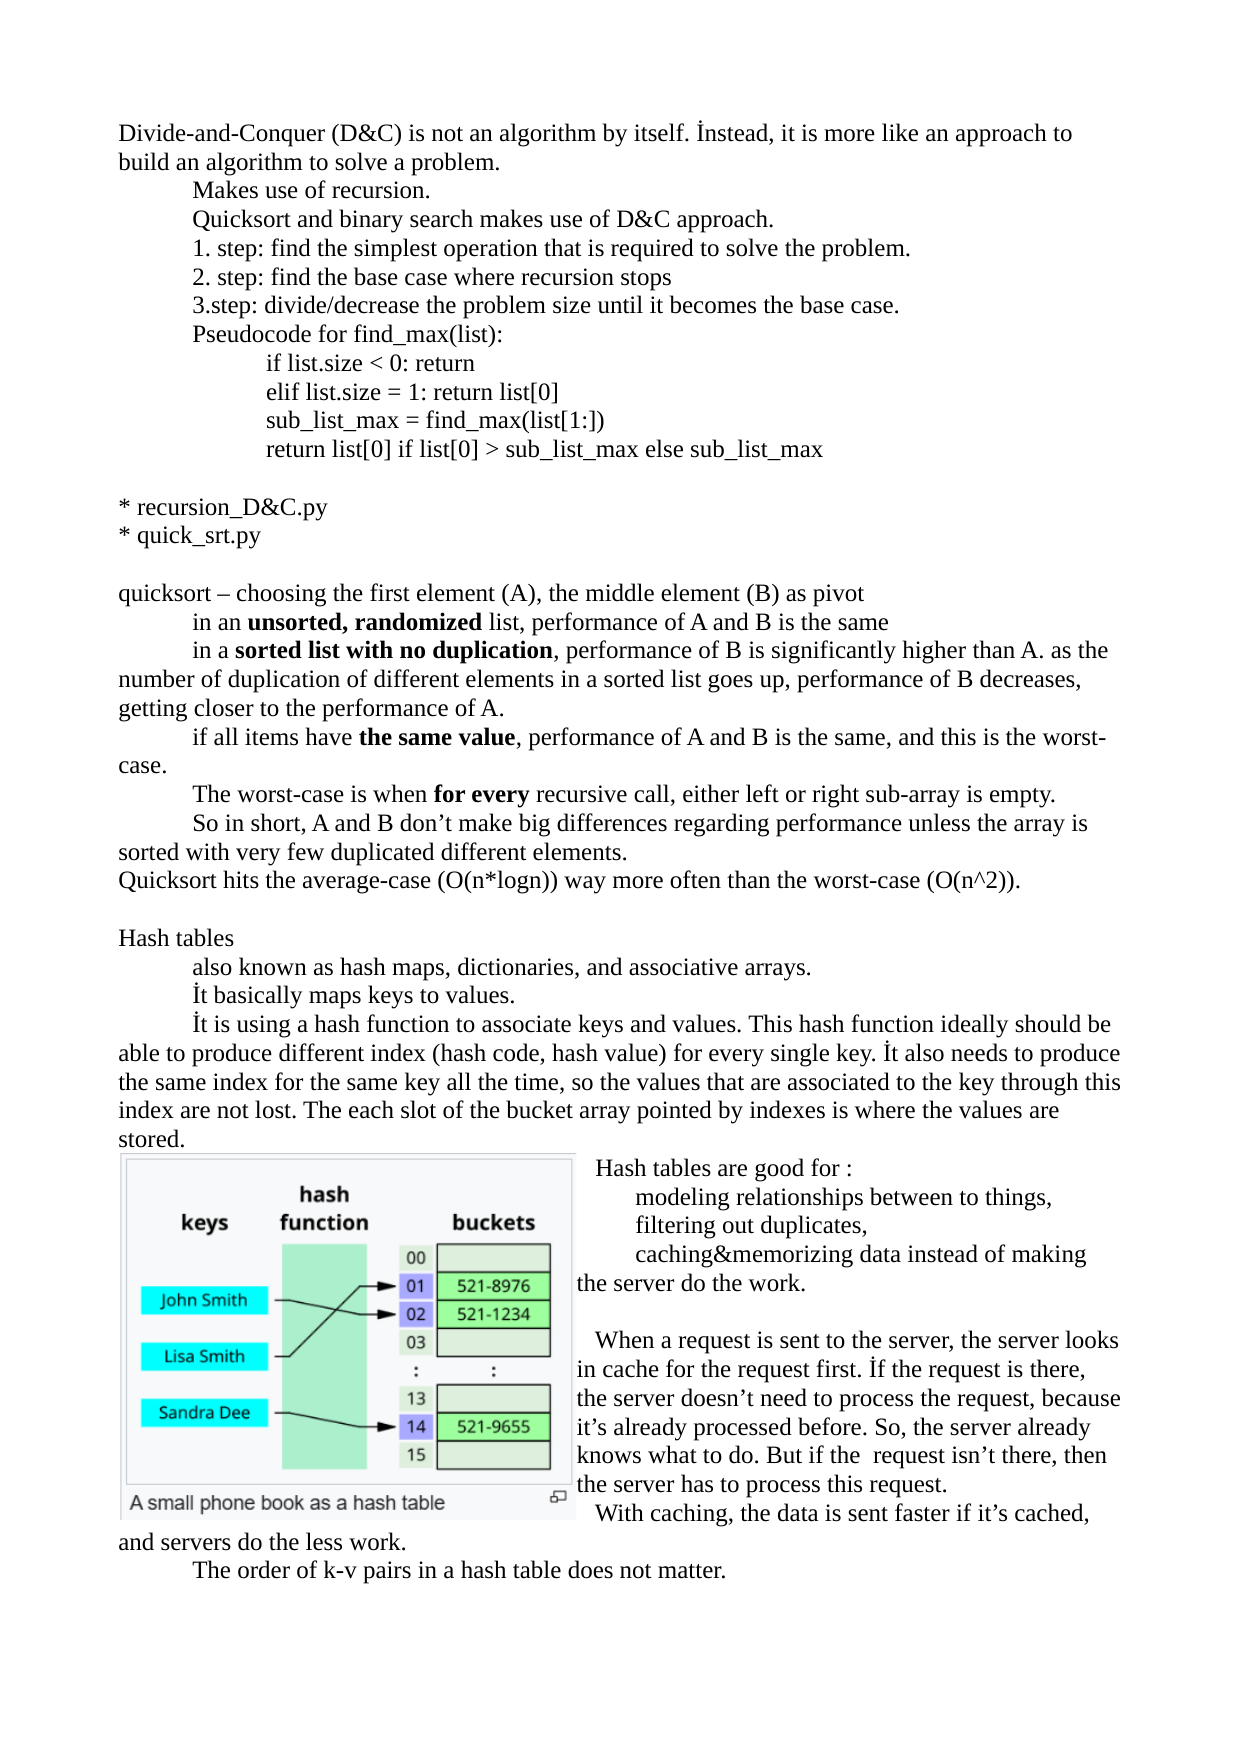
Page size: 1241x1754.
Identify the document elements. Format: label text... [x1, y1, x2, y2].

text * recursion_D&C.py [118, 492, 1122, 521]
text Divide-and-Conquer (D&C) is not an algorithm by itself. İnstead, it is more like an approach to build an algorithm to solve a problem. [118, 118, 1122, 176]
text return list[0] if list[0] > sub_list_max else sub_list_max [118, 434, 1122, 463]
text 3.step: divide/decrease the problem size until it becomes the base case. [118, 291, 1122, 319]
text Quicksort hits the average-case (O(n*logn)) way more often than the worst-case (O(n^2)). [118, 866, 1122, 894]
text So in short, A and B don’t make big differences regarding performance unless the array is sorted with very few duplicated different elements. [118, 808, 1122, 866]
text quicksort – choosing the first element (A), the middle element (B) as pivot [118, 578, 1122, 607]
text İt is using a hash function to associate keys and values. This hash function ideally should be able to produce different index (hash code, hash value) for every single key. İt also needs to produce the same index for the same key all the time, so the values that are associated to the key through this index are not lost. The each slot of the bucket array pointed by indexes is where the values are stored. [118, 1009, 1122, 1153]
text The worst-case is when for every recursive call, either left or right sub-array is empty. [118, 779, 1122, 808]
text When a request is sent to the server, the server looks in cache for the request first. İf the request is there, the server doesn’t need to process the request, because it’s already processed before. So, the server already knows what to do. But if the request isn’t there, then the server has to process this request. [577, 1326, 1122, 1498]
text Quicksort and binary search makes use of D&C approach. [118, 204, 1122, 233]
text 1. step: find the simplest operation that is required to solve the problem. [118, 233, 1122, 262]
text 2. step: find the base case where recursion stops [118, 262, 1122, 291]
text in a sorted list with no duplication, performance of B is significantly higher than A. as the number of duplication of different elements in a sorted list goes up, performance of B decreases, getting closer to the performance of A. [118, 636, 1122, 722]
text modeling relationships between to things, filtering out duplicates, [577, 1182, 1122, 1239]
text if all items have the same value, performance of A and B is the same, and this is the worst-case. [118, 722, 1122, 779]
picture [117, 1153, 577, 1520]
text if list.size < 0: return [118, 348, 1122, 377]
text Hash tables [118, 923, 1122, 952]
text sub_list_max = find_max(list[1:]) [118, 406, 1122, 434]
text Makes use of recursion. [118, 176, 1122, 204]
text caching&memorizing data instead of making the server do the work. [577, 1239, 1122, 1297]
text Hash tables are good for : [577, 1153, 1122, 1182]
text İt basically maps keys to values. [118, 981, 1122, 1009]
text in an unsorted, randomized list, performance of A and B is the same [118, 607, 1122, 636]
text * quick_srt.py [118, 521, 1122, 549]
text The order of k-v pairs in a hash table does not matter. [118, 1556, 1122, 1584]
text With caching, the data is sent faster if it’s cached, and servers do the less work. [118, 1498, 1122, 1556]
text also known as hash maps, dictionaries, and associative arrays. [118, 952, 1122, 981]
text Pseudocode for find_max(list): [118, 319, 1122, 348]
text elif list.size = 1: return list[0] [118, 377, 1122, 406]
